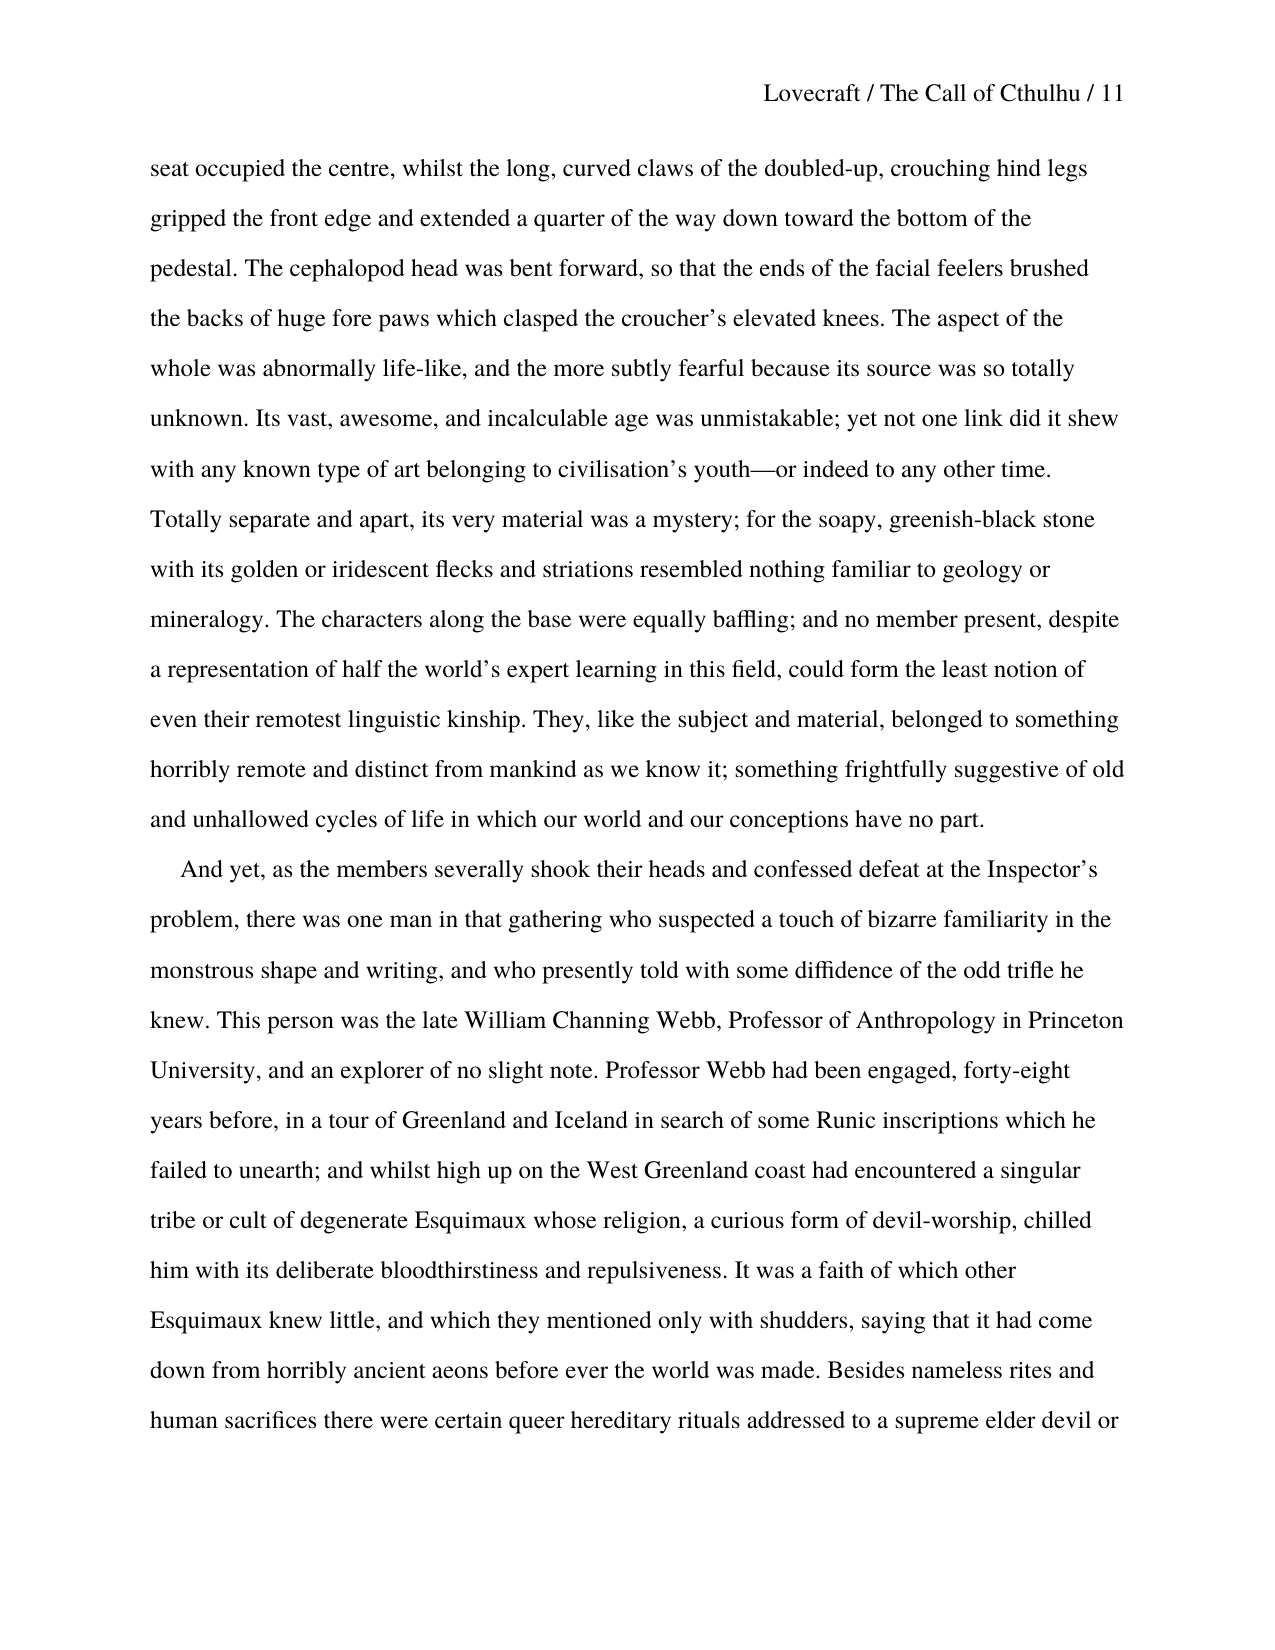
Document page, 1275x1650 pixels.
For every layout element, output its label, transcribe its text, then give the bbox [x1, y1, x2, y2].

text And yet, as the members severally shook their heads and confessed defeat at the Inspector’s problem, there was one man in that gathering who suspected a touch of bizarre familiarity in the monstrous shape and writing, and who presently told with some diffidence of the odd trifle he knew. This person was the late William Channing Webb, Professor of Anthropology in Princeton University, and an explorer of no slight note. Professor Webb had been engaged, forty-eight years before, in a tour of Greenland and Iceland in search of some Runic inscriptions which he failed to unearth; and whilst high up on the West Greenland coast had encountered a singular tribe or cult of degenerate Esquimaux whose religion, a curious form of devil-worship, chilled him with its deliberate bloodthirstiness and repulsiveness. It was a faith of which other Esquimaux knew little, and which they mentioned only with shudders, saying that it had come down from horribly ancient aeons before ever the world was made. Besides nameless rites and human sacrifices there were certain queer hereditary rituals addressed to a supreme elder devil or [150, 851, 1125, 1436]
text seat occupied the centre, whilst the long, curved claws of the doubled-up, crouching hind legs gripped the front edge and extended a quarter of the way down toward the bottom of the pedestal. The cephalopod head was bent forward, so that the ends of the facial feelers brushed the backs of huge fore paws which clasped the croucher’s elevated knees. The aspect of the whole was abnormally life-like, and the more subtly fearful because its source was so totally unknown. Its vast, awesome, and incalculable age was unmistakable; yet not one link did it shew with any known type of art belonging to civilisation’s youth—or indeed to any other time. Totally separate and apart, its very material was a mystery; for the soapy, greenish-black stone with its golden or iridescent flecks and striations resembled nothing familiar to geology or mineralogy. The characters along the base were equally baffling; and no member present, despite a representation of half the world’s expert learning in this field, could form the least notion of even their remotest linguistic kinship. They, like the subject and material, belonged to something horribly remote and distinct from mankind as we know it; something frightfully suggestive of old and unhallowed cycles of life in which our world and our conceptions have no part. [150, 150, 1125, 835]
